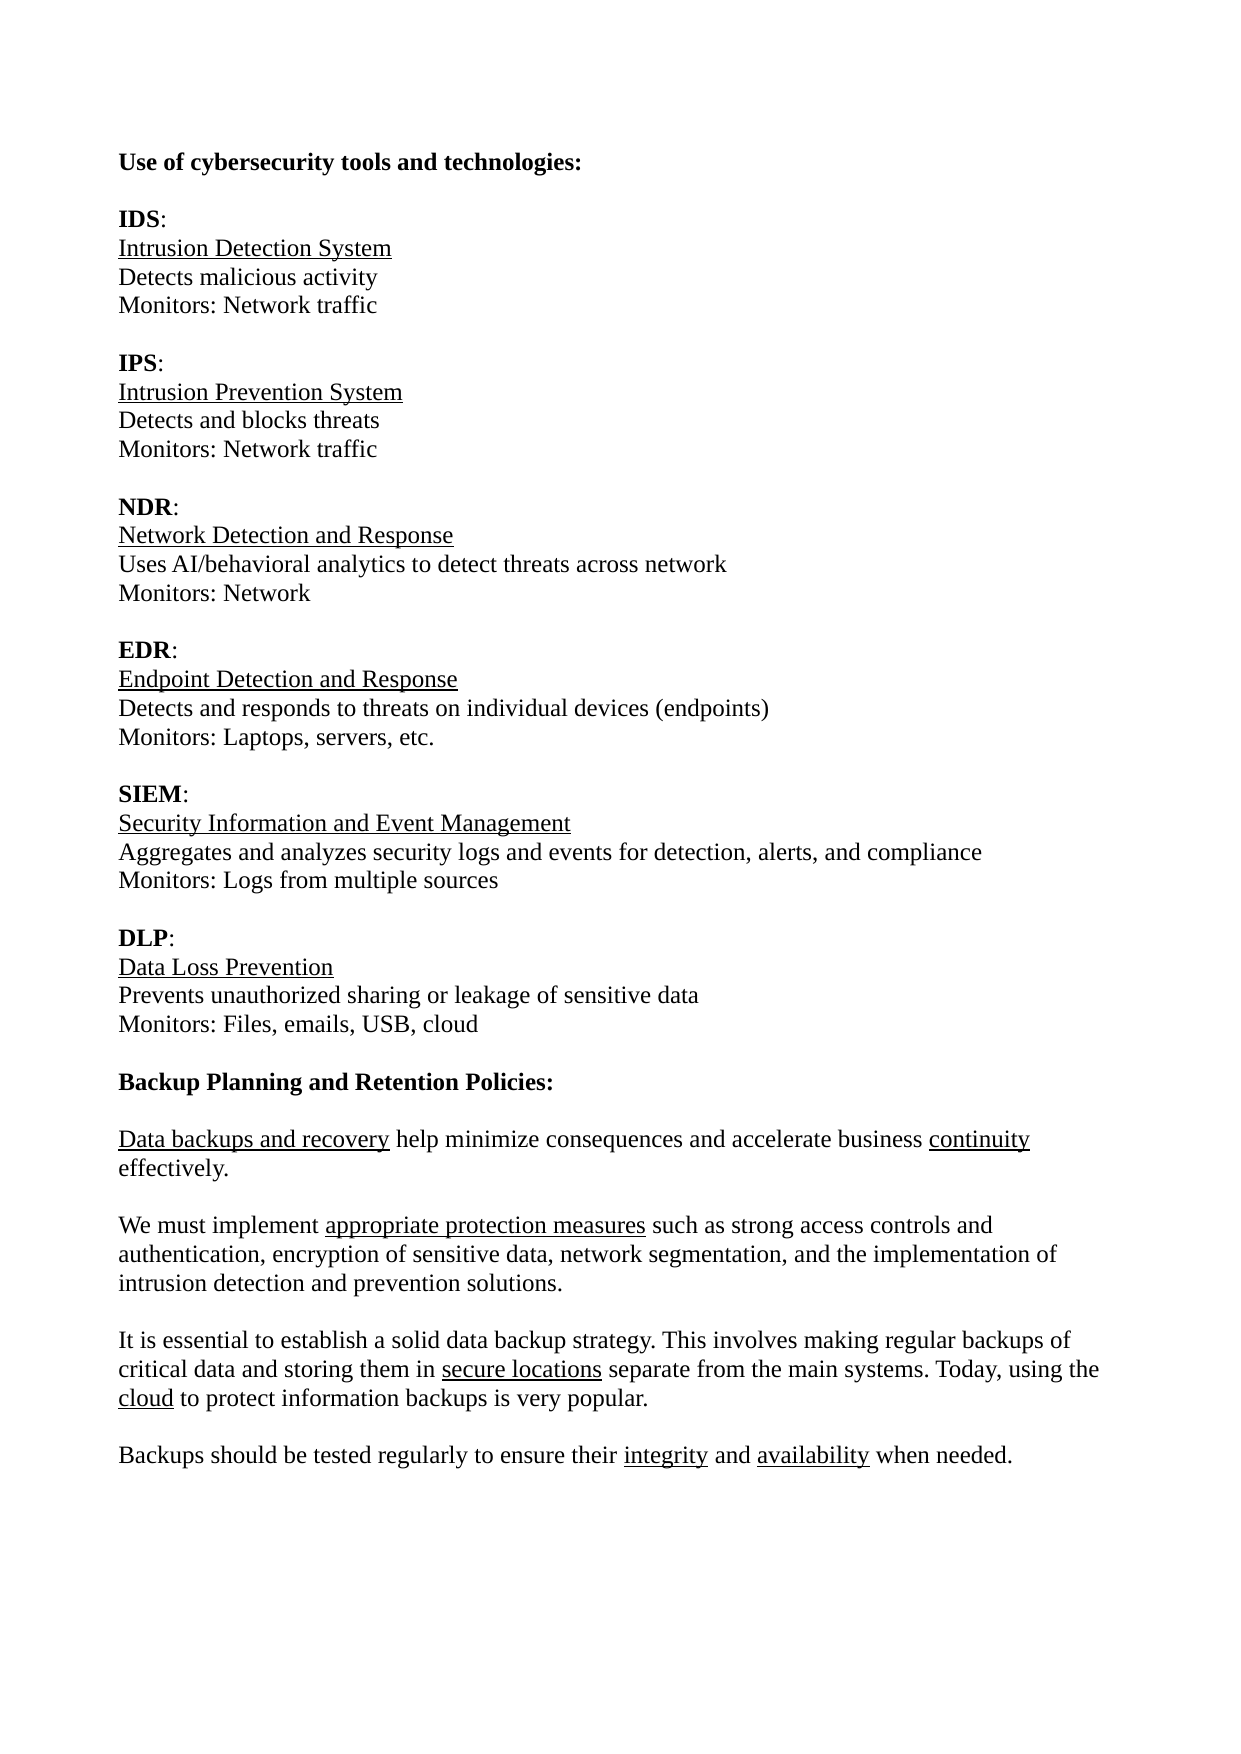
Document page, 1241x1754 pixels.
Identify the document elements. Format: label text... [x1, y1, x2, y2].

text Intrusion Prevention System [118, 377, 1122, 406]
text Detects malicious activity [118, 262, 1122, 291]
text Monitors: Network traffic [118, 291, 1122, 319]
text Uses AI/behavioral analytics to detect threats across network [118, 549, 1122, 578]
text Data Loss Prevention [118, 952, 1122, 981]
text Network Detection and Response [118, 521, 1122, 549]
text Endpoint Detection and Response [118, 664, 1122, 693]
text Monitors: Network traffic [118, 434, 1122, 463]
text IDS: [118, 204, 1122, 233]
text Monitors: Network [118, 578, 1122, 607]
text Backup Planning and Retention Policies: Data backups and recovery help minimize consequences and accelerate business continuity effectively. [118, 1067, 1122, 1182]
text Aggregates and analyzes security logs and events for detection, alerts, and compliance [118, 837, 1122, 866]
text Detects and responds to threats on individual devices (endpoints) [118, 693, 1122, 722]
text Intrusion Detection System [118, 233, 1122, 262]
text SIEM: [118, 779, 1122, 808]
text Use of cybersecurity tools and technologies: [118, 147, 1122, 176]
text It is essential to establish a solid data backup strategy. This involves making regular backups of critical data and storing them in secure locations separate from the main systems. Today, using the cloud to protect information backups is very popular. [118, 1326, 1122, 1412]
text Monitors: Laptops, servers, etc. [118, 722, 1122, 751]
text Security Information and Event Management [118, 808, 1122, 837]
text Detects and blocks threats [118, 406, 1122, 434]
text We must implement appropriate protection measures such as strong access controls and authentication, encryption of sensitive data, network segmentation, and the implementation of intrusion detection and prevention solutions. [118, 1182, 1122, 1297]
text EDR: [118, 636, 1122, 664]
text IPS: [118, 348, 1122, 377]
text NDR: [118, 492, 1122, 521]
text DLP: [118, 923, 1122, 952]
text Backups should be tested regularly to ensure their integrity and availability when needed. [118, 1441, 1122, 1469]
text Monitors: Files, emails, USB, cloud [118, 1009, 1122, 1038]
text Prevents unauthorized sharing or leakage of sensitive data [118, 981, 1122, 1009]
text Monitors: Logs from multiple sources [118, 866, 1122, 894]
